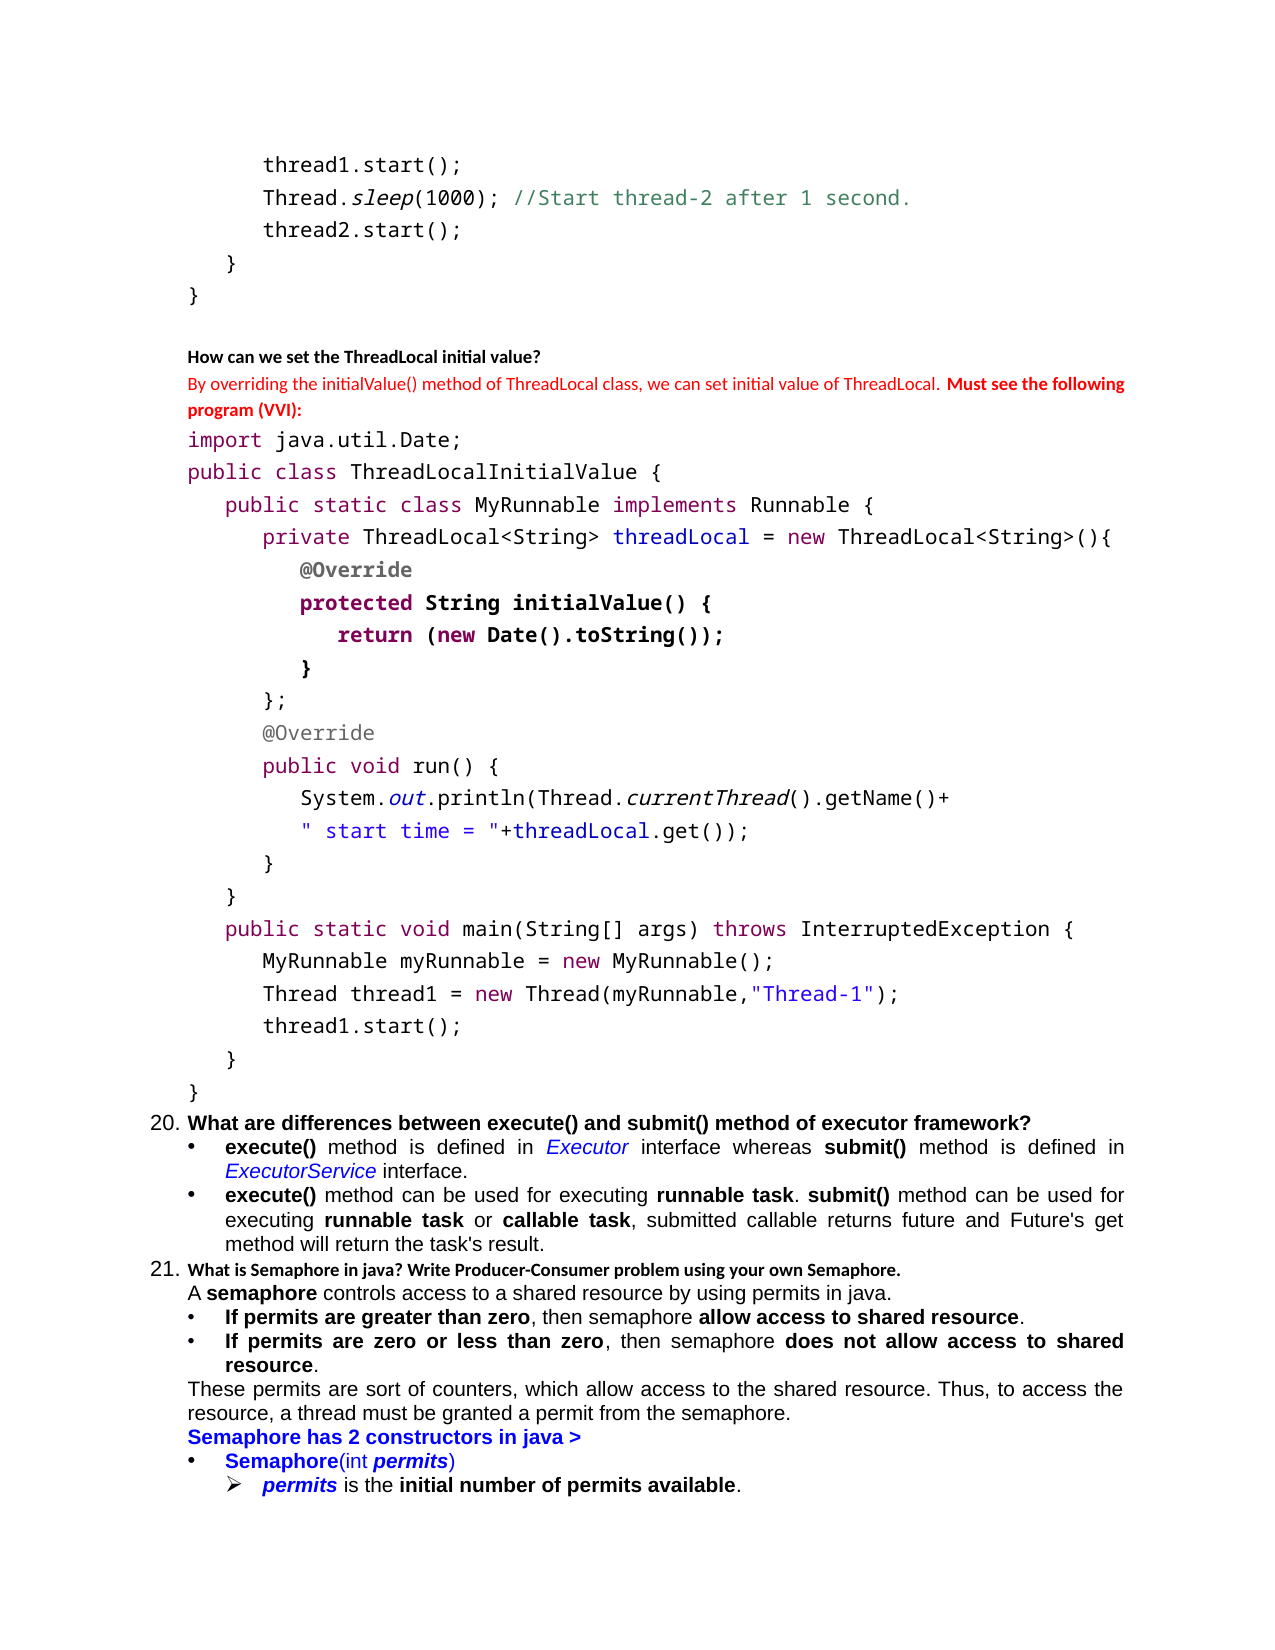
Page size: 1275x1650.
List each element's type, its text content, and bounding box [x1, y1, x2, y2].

list } [262, 653, 1125, 681]
list Thread thread1 = new Thread(myRunnable,"Thread-1"); [225, 979, 1125, 1007]
list } [150, 1077, 1125, 1105]
list protected String initialValue() { [262, 588, 1125, 616]
list thread2.start(); [225, 215, 1125, 244]
list Semaphore has 2 constructors in java > [150, 1424, 1125, 1448]
list What are differences between execute() and submit() method of executor framework? [150, 1109, 1125, 1134]
list @Override [225, 718, 1125, 747]
list } [150, 280, 1125, 309]
list import java.util.Date; [150, 425, 1125, 453]
list return (new Date().toString()); [300, 620, 1125, 649]
list public void run() { [225, 751, 1125, 779]
list A semaphore controls access to a shared resource by using permits in java. [150, 1281, 1125, 1304]
list " start time = "+threadLocal.get()); [262, 816, 1125, 844]
list } [225, 848, 1125, 877]
list thread1.start(); [225, 1012, 1125, 1040]
list MyRunnable myRunnable = new MyRunnable(); [225, 946, 1125, 975]
list public class ThreadLocalInitialValue { [150, 457, 1125, 486]
list } [187, 248, 1125, 276]
list Thread.sleep(1000); //Start thread-2 after 1 second. [225, 183, 1125, 211]
list public static void main(String[] args) throws InterruptedException { [187, 914, 1125, 942]
list @Override [262, 555, 1125, 583]
list } [187, 881, 1125, 909]
list execute() method can be used for executing runnable task. submit() method can be used for executing runnable task or callable task, submitted callable returns future and Future's get method will return the task's result. [187, 1183, 1125, 1255]
list If permits are zero or less than zero, then semaphore does not allow access to shared resource. [187, 1329, 1125, 1377]
list }; [225, 686, 1125, 714]
list } [187, 1044, 1125, 1073]
list System.out.println(Thread.currentThread().getName()+ [262, 783, 1125, 812]
list private ThreadLocal<String> threadLocal = new ThreadLocal<String>(){ [225, 522, 1125, 551]
list permits is the initial number of permits available. [225, 1473, 1125, 1497]
list How can we set the ThreadLocal initial value? [150, 346, 1125, 368]
list If permits are greater than zero, then semaphore allow access to shared resource. [187, 1304, 1125, 1329]
list By overriding the initialValue() method of ThreadLocal class, we can set initial value of ThreadLocal. Must see the following program (VVI): [150, 372, 1125, 421]
list public static class MyRunnable implements Runnable { [187, 490, 1125, 518]
list Semaphore(int permits) [187, 1448, 1125, 1473]
list execute() method is defined in Executor interface whereas submit() method is defined in ExecutorService interface. [187, 1134, 1125, 1183]
list What is Semaphore in java? Write Producer-Consumer problem using your own Semaphore. [150, 1255, 1125, 1281]
list These permits are sort of counters, which allow access to the shared resource. Thus, to access the resource, a thread must be granted a permit from the semaphore. [150, 1377, 1125, 1424]
list thread1.start(); [225, 150, 1125, 178]
